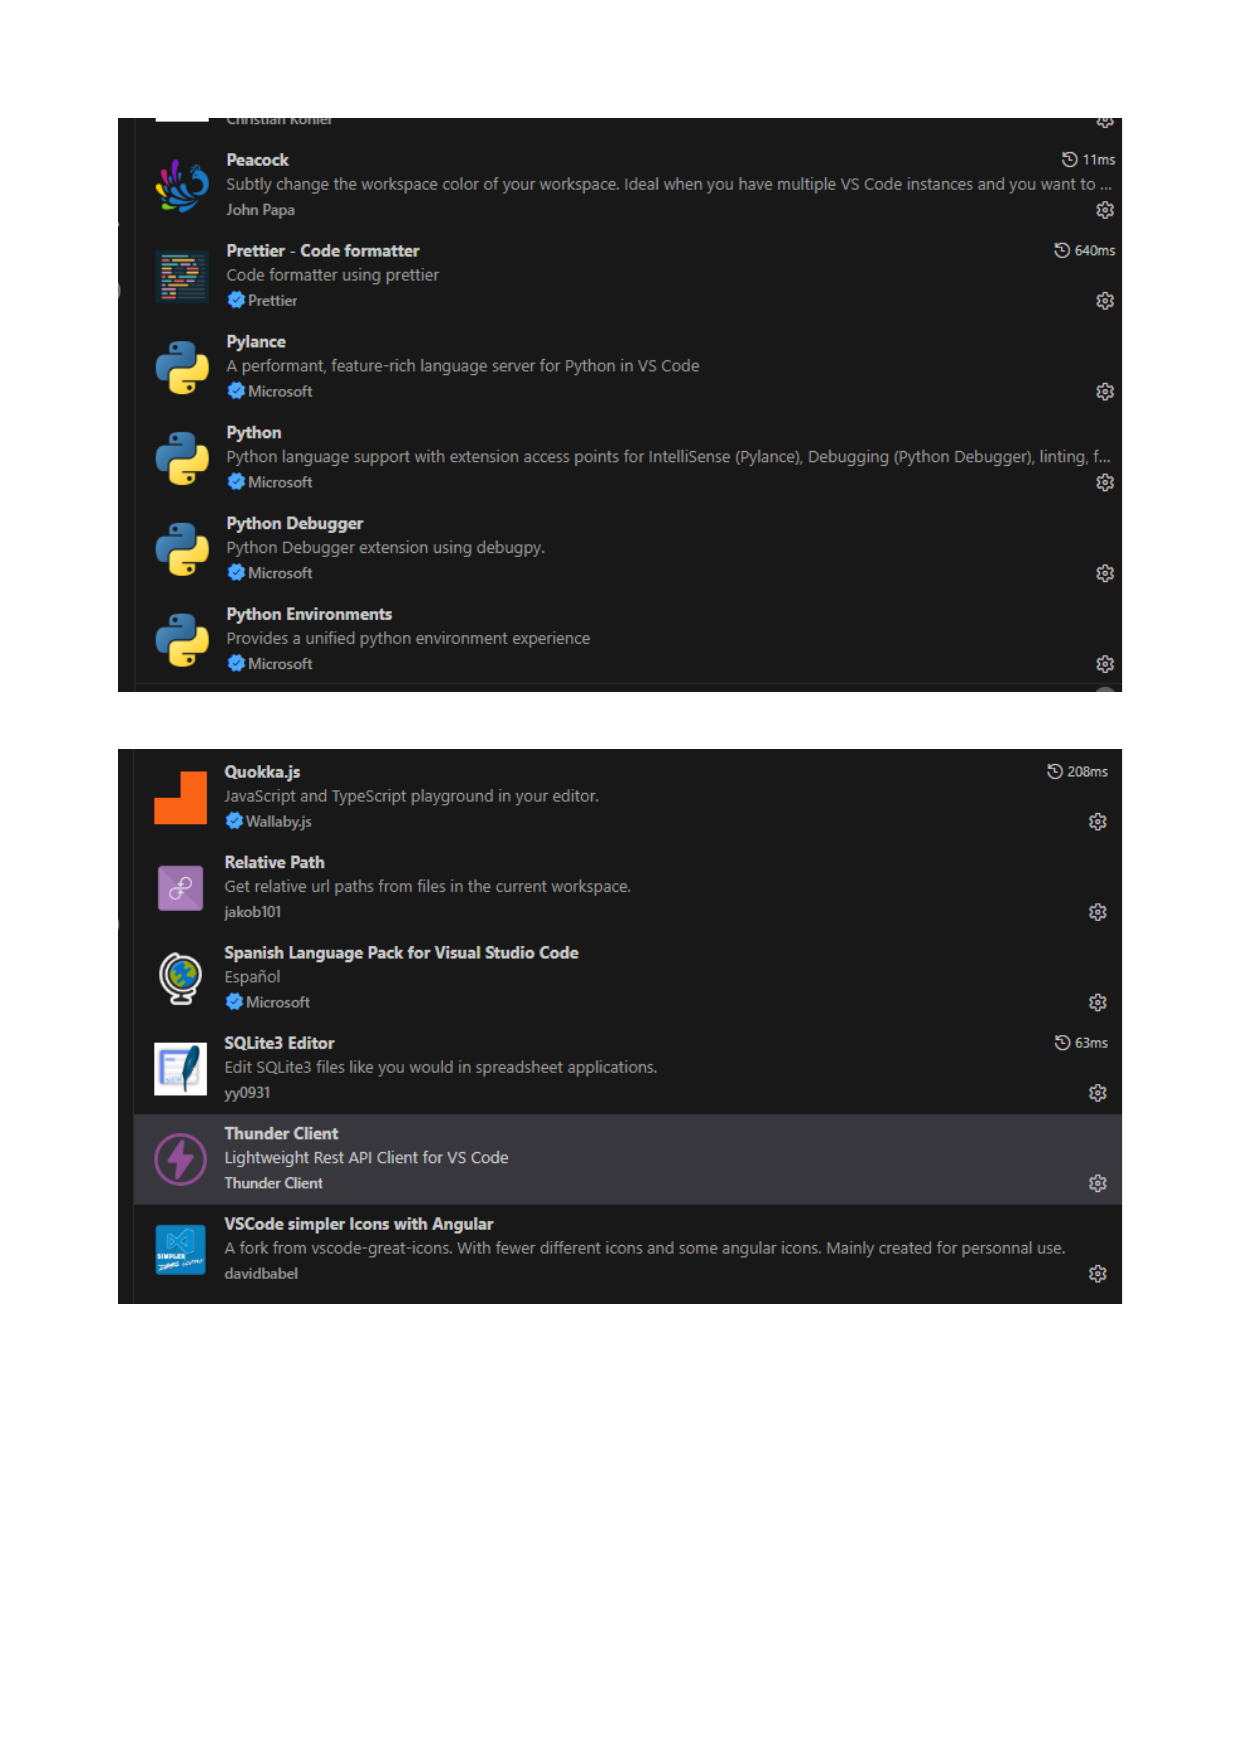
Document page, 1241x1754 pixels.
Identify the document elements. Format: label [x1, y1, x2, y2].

picture [118, 118, 1123, 692]
picture [118, 749, 1123, 1304]
